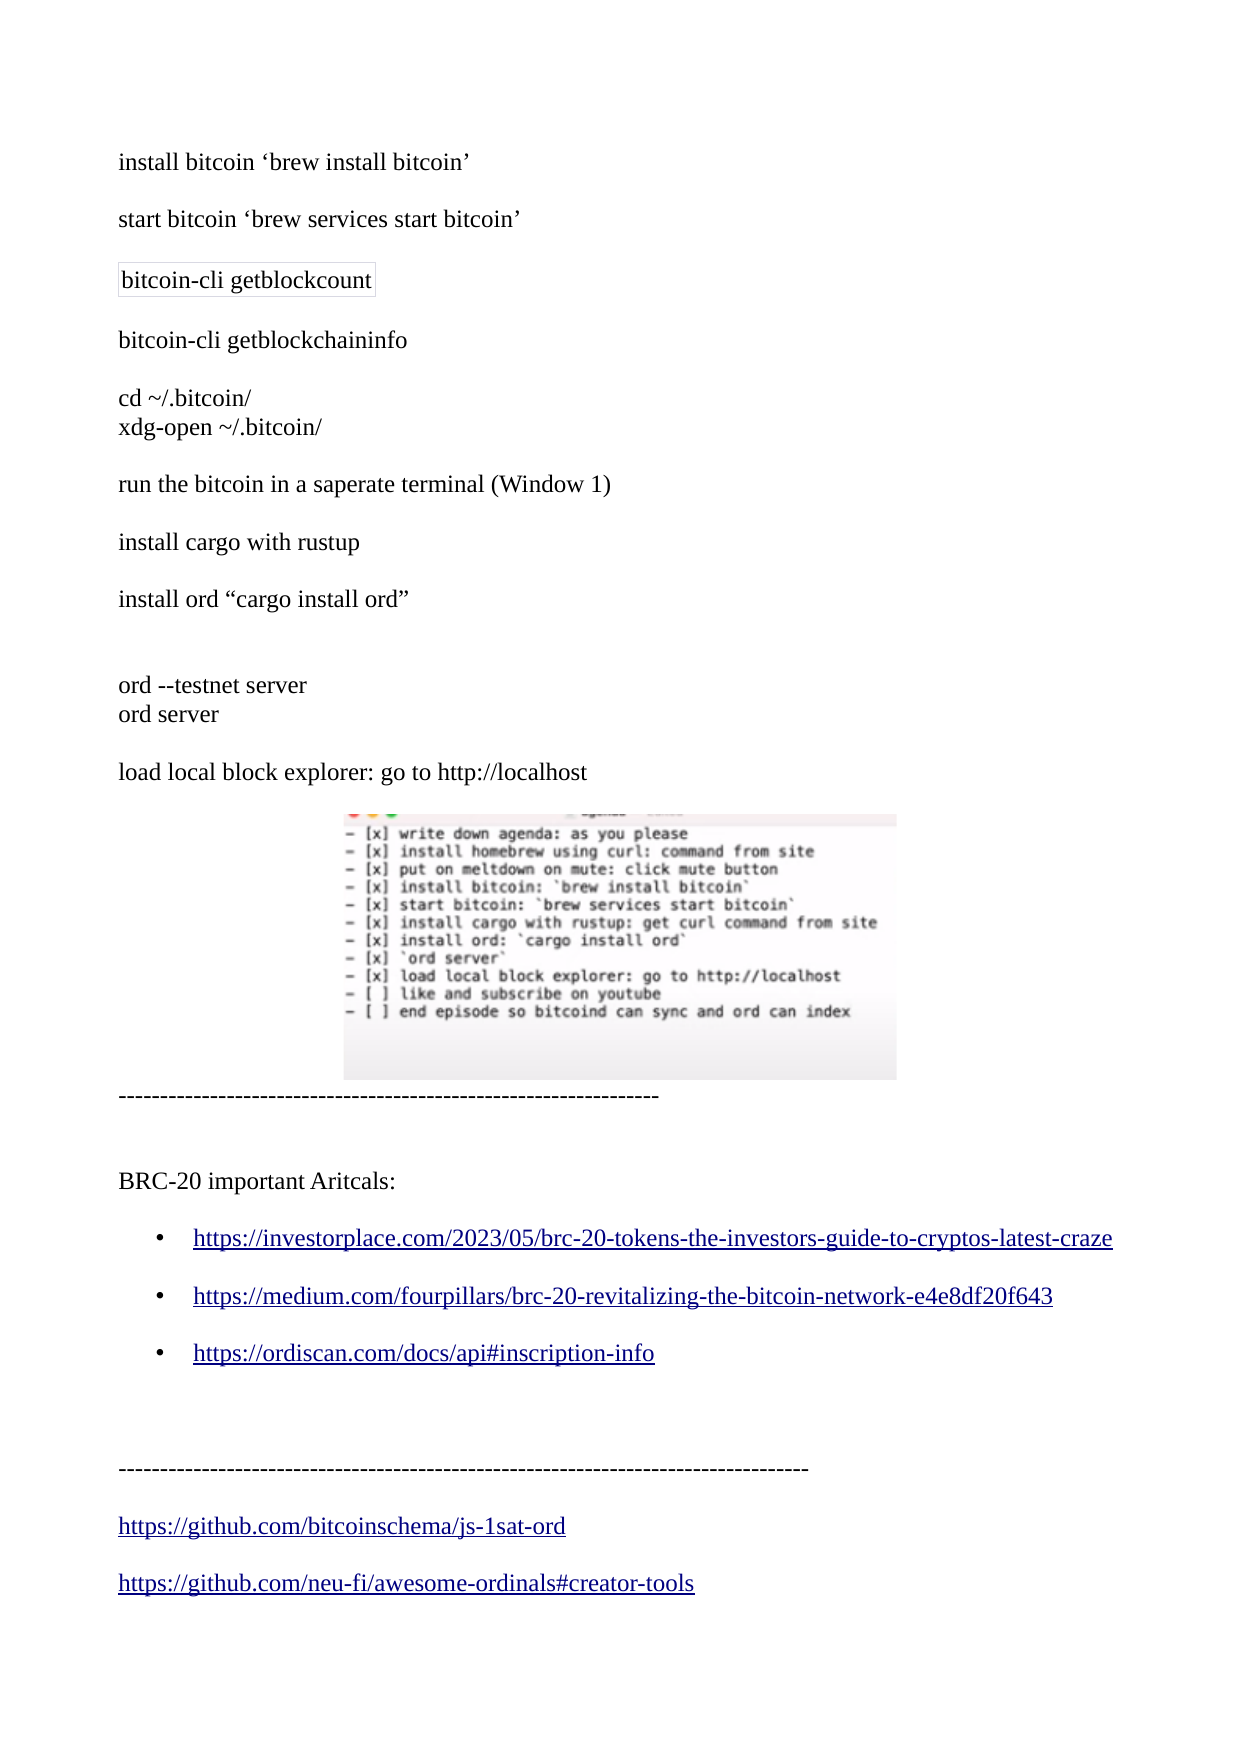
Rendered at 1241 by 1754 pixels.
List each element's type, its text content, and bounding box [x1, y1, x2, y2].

text ord --testnet server [118, 670, 1122, 699]
text https://github.com/bitcoinschema/js-1sat-ord [118, 1511, 1122, 1540]
text xdg-open ~/.bitcoin/ [118, 412, 1122, 440]
text install cargo with rustup [118, 527, 1122, 555]
text run the bitcoin in a saperate terminal (Window 1) [118, 469, 1122, 498]
text ord server [118, 699, 1122, 728]
text BRC-20 important Aritcals: [118, 1166, 1122, 1195]
list https://medium.com/fourpillars/brc-20-revitalizing-the-bitcoin-network-e4e8df20f643 [156, 1281, 1122, 1310]
list https://investorplace.com/2023/05/brc-20-tokens-the-investors-guide-to-cryptos-latest-craze [156, 1223, 1122, 1252]
text bitcoin-cli getblockcount [119, 263, 375, 296]
text ----------------------------------------------------------------- [118, 900, 1122, 1108]
text ----------------------------------------------------------------------------------- [118, 1453, 1122, 1482]
text install bitcoin ‘brew install bitcoin’ [118, 147, 1122, 176]
text [376, 262, 1122, 297]
text cd ~/.bitcoin/ [118, 383, 1122, 412]
list https://ordiscan.com/docs/api#inscription-info [156, 1338, 1122, 1367]
text start bitcoin ‘brew services start bitcoin’ [118, 204, 1122, 233]
text load local block explorer: go to http://localhost [118, 757, 1122, 785]
text bitcoin-cli getblockchaininfo [118, 325, 1122, 354]
text install ord “cargo install ord” [118, 584, 1122, 613]
picture [343, 814, 897, 1080]
text https://github.com/neu-fi/awesome-ordinals#creator-tools [118, 1568, 1122, 1597]
